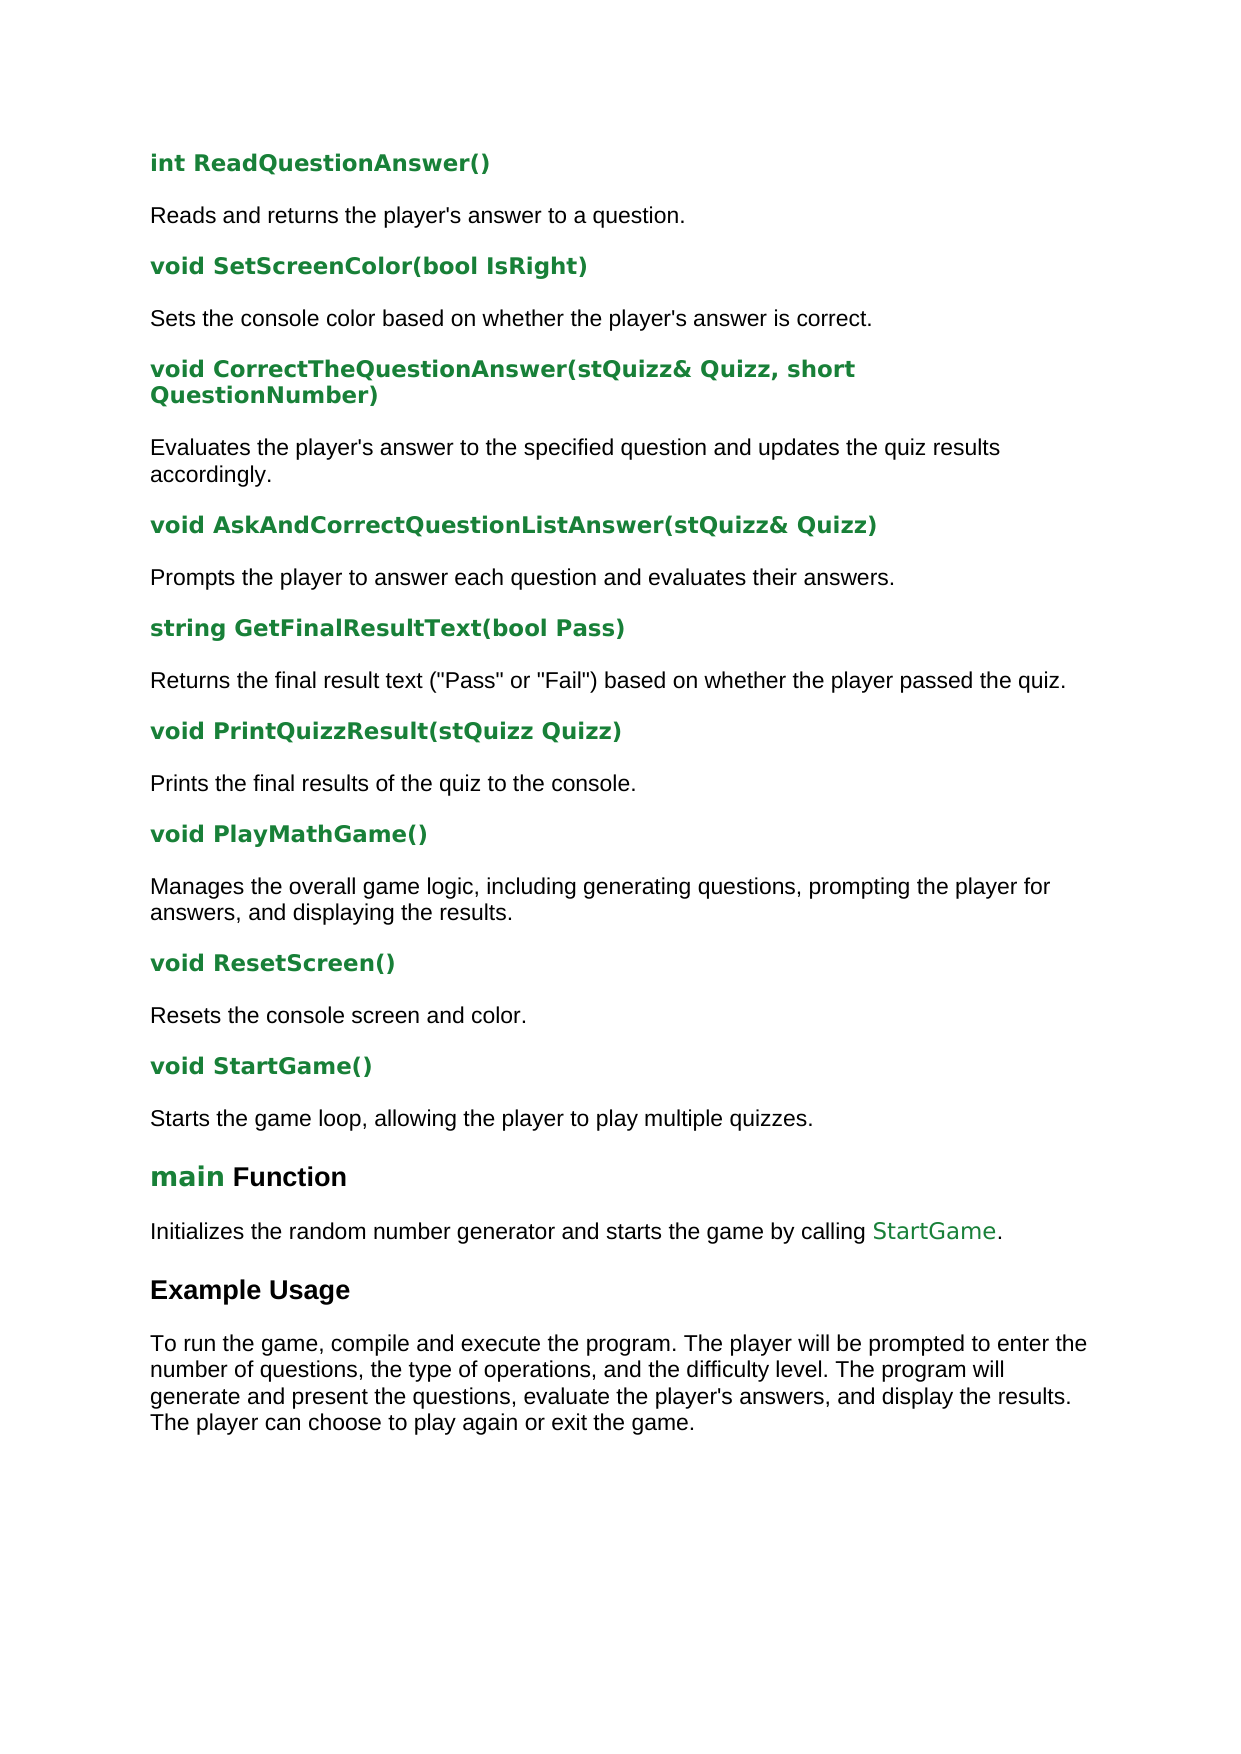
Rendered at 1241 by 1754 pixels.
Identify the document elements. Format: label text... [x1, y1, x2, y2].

subtitle void PrintQuizzResult(stQuizz Quizz) [150, 718, 1090, 745]
subtitle Example Usage [150, 1274, 1090, 1305]
text Sets the console color based on whether the player's answer is correct. [150, 305, 1090, 331]
subtitle void SetScreenColor(bool IsRight) [150, 253, 1090, 280]
text Reads and returns the player's answer to a question. [150, 202, 1090, 228]
subtitle void PlayMathGame() [150, 821, 1090, 848]
subtitle void StartGame() [150, 1053, 1090, 1080]
text Returns the final result text ("Pass" or "Fail") based on whether the player passed the quiz. [150, 667, 1090, 693]
subtitle int ReadQuestionAnswer() [150, 150, 1090, 177]
text Starts the game loop, allowing the player to play multiple quizzes. [150, 1105, 1090, 1132]
text Initializes the random number generator and starts the game by calling StartGame. [150, 1218, 1090, 1244]
subtitle void ResetScreen() [150, 951, 1090, 977]
text To run the game, compile and execute the program. The player will be prompted to enter the number of questions, the type of operations, and the difficulty level. The program will generate and present the questions, evaluate the player's answers, and display the results. The player can choose to play again or exit the game. [150, 1330, 1090, 1435]
subtitle void AskAndCorrectQuestionListAnswer(stQuizz& Quizz) [150, 512, 1090, 539]
text Evaluates the player's answer to the specified question and updates the quiz results accordingly. [150, 434, 1090, 487]
subtitle main Function [150, 1161, 1090, 1193]
subtitle void CorrectTheQuestionAnswer(stQuizz& Quizz, short QuestionNumber) [150, 356, 1090, 409]
text Prints the final results of the quiz to the console. [150, 770, 1090, 796]
subtitle string GetFinalResultText(bool Pass) [150, 615, 1090, 642]
text Resets the console screen and color. [150, 1002, 1090, 1028]
text Manages the overall game logic, including generating questions, prompting the player for answers, and displaying the results. [150, 873, 1090, 926]
text Prompts the player to answer each question and evaluates their answers. [150, 564, 1090, 590]
